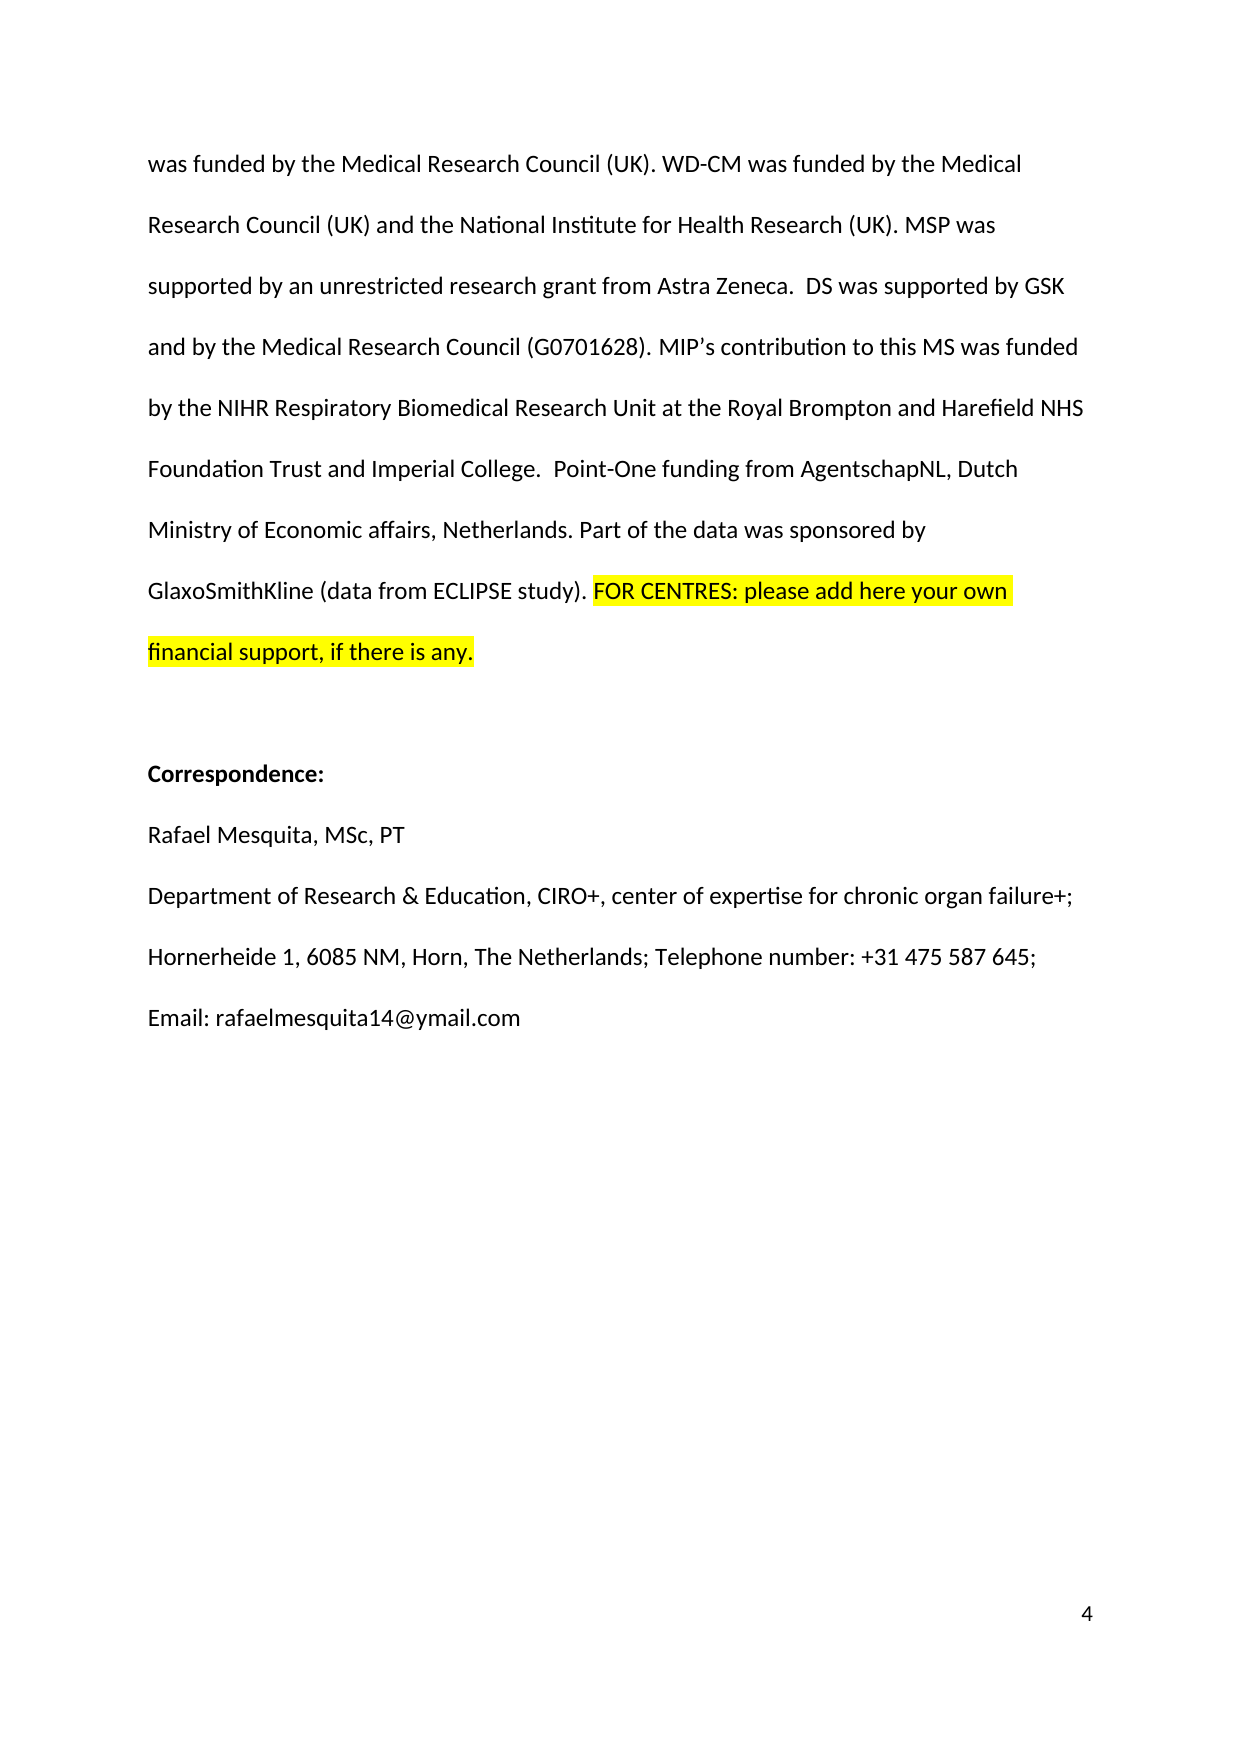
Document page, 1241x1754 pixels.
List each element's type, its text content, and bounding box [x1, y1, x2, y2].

text Rafael Mesquita, MSc, PT [148, 819, 1092, 850]
text Correspondence: [148, 758, 1092, 789]
text was funded by the Medical Research Council (UK). WD-CM was funded by the Medical Research Council (UK) and the National Institute for Health Research (UK). MSP was supported by an unrestricted research grant from Astra Zeneca. DS was supported by GSK and by the Medical Research Council (G0701628). MIP’s contribution to this MS was funded by the NIHR Respiratory Biomedical Research Unit at the Royal Brompton and Harefield NHS Foundation Trust and Imperial College. Point-One funding from AgentschapNL, Dutch Ministry of Economic affairs, Netherlands. Part of the data was sponsored by GlaxoSmithKline (data from ECLIPSE study). FOR CENTRES: please add here your own financial support, if there is any. [148, 148, 1092, 667]
text Department of Research & Education, CIRO+, center of expertise for chronic organ failure+; Hornerheide 1, 6085 NM, Horn, The Netherlands; Telephone number: +31 475 587 645; Email: rafaelmesquita14@ymail.com [148, 880, 1092, 1033]
